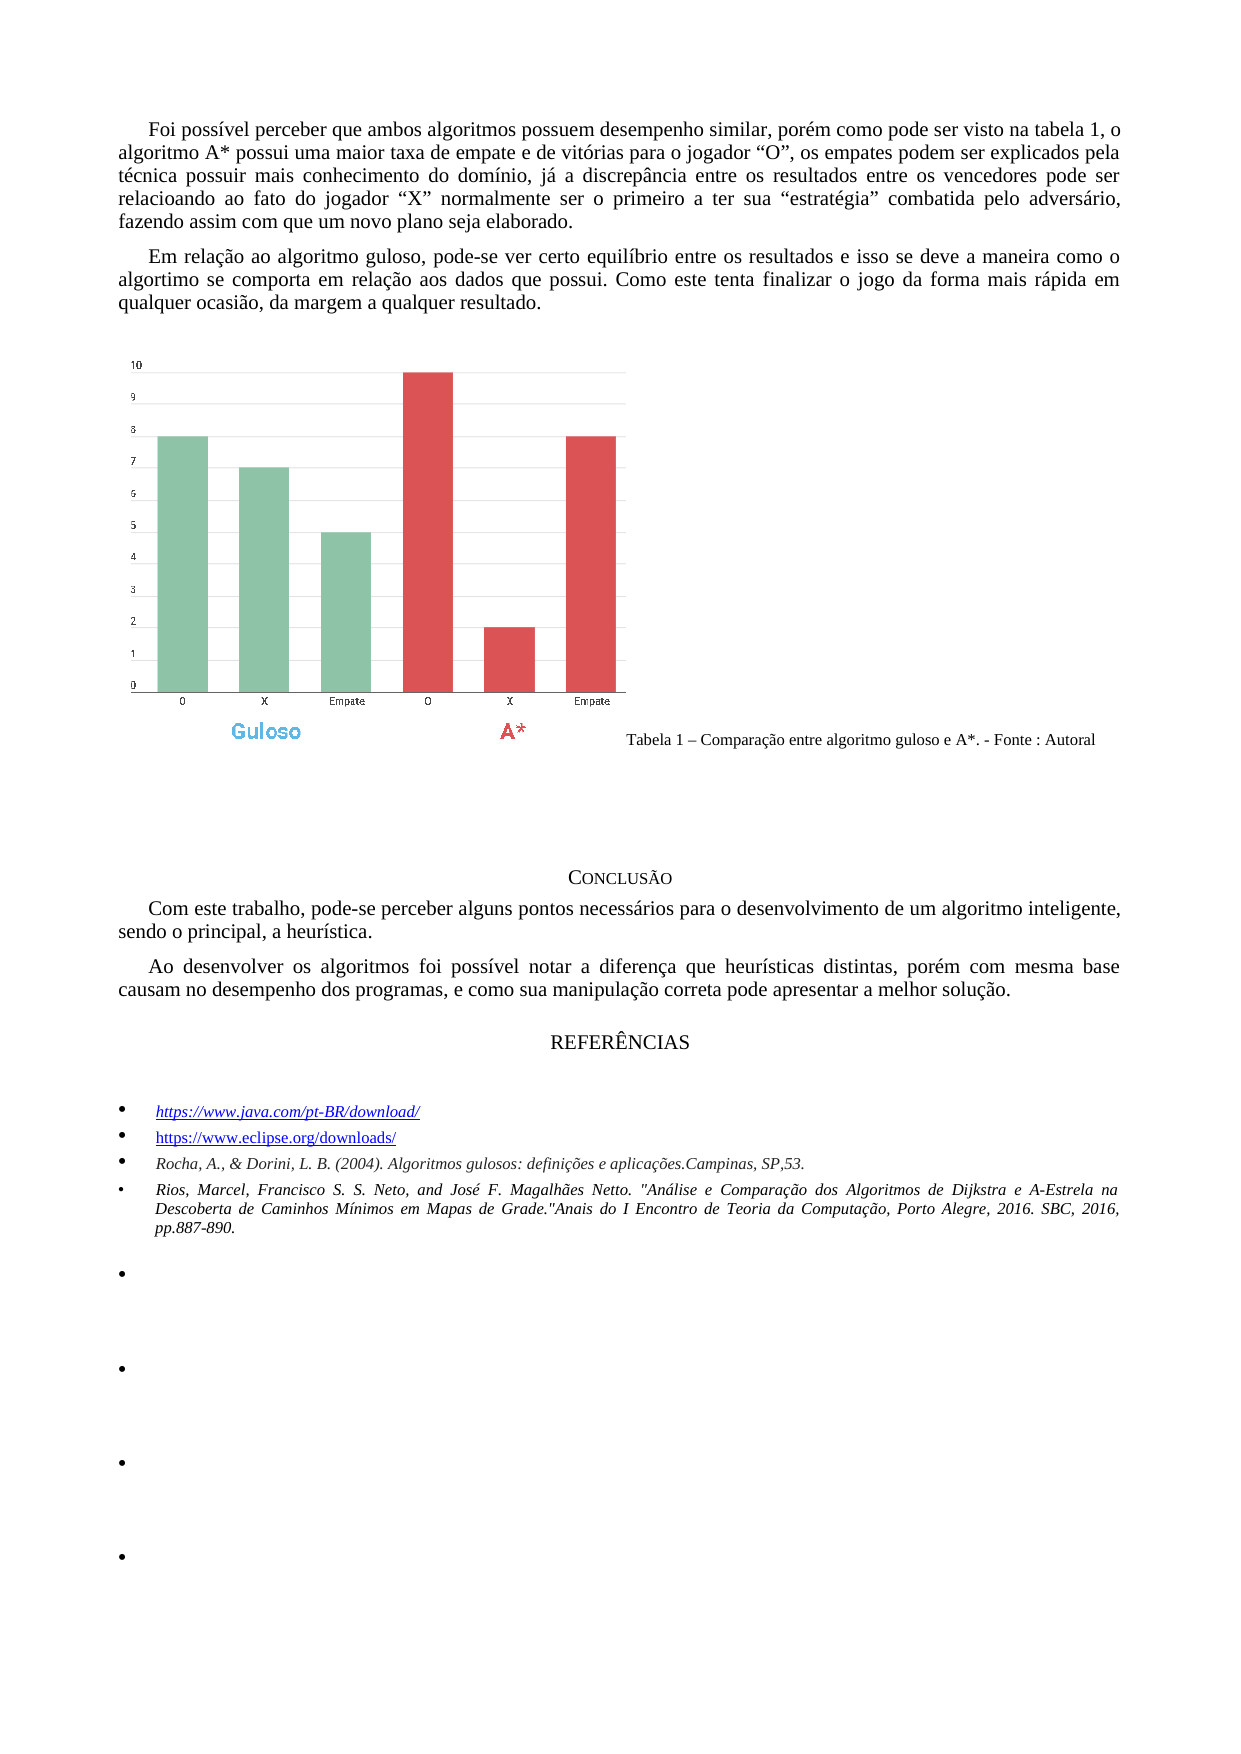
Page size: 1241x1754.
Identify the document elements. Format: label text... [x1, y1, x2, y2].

list R. Nicole, “Title of paper with only first word capitalized,” J. Name Stand. Abbrev., in press. [117, 1431, 1122, 1450]
text Em relação ao algoritmo guloso, pode-se ver certo equilíbrio entre os resultados e isso se deve a maneira como o algortimo se comporta em relação aos dados que possui. Como este tenta finalizar o jogo da forma mais rápida em qualquer ocasião, da margem a qualquer resultado. [118, 245, 1122, 314]
list M. Young, The Technical Writer’s Handbook. Mill Valley, CA: University SciencK. Elissa, “Title of paper if known,” unpublished. [117, 1501, 1122, 1520]
text Tabela 1 – Comparação entre algoritmo guloso e A*. - Fonte : Autoral [118, 334, 1122, 749]
list M. Young, The Technical Writer’s Handbook. Mill Valley, CA: University Scienc [117, 1595, 1122, 1614]
list Y. Yorozu, M. Hirano, K. Oka, and Y. Tagawa, “Electron spectroscopy studies on magneto-optical media and plastic substrate interface,” IEEE Transl. J. Magn. Japan, vol. 2, pp. 740–741, August 1987 [Digests 9th Annual Conf. Magnetics Japan, p. 301, 1982]. [117, 1267, 1122, 1307]
text Ao desenvolver os algoritmos foi possível notar a diferença que heurísticas distintas, porém com mesma base causam no desempenho dos programas, e como sua manipulação correta pode apresentar a melhor solução. [118, 955, 1122, 1001]
list R. Nicole, “Title of paper with only first word capitalized,” J. Name Stand. Abbrev., in press. [117, 1337, 1122, 1356]
text Conclusão [118, 865, 1122, 889]
text REFERÊNCIAS [118, 1030, 1122, 1054]
list Y. Yorozu, M. Hirano, K. Oka, and Y. Tagawa, “Electron spectroscopy studies on magneto-optical media and plastic substrate interface,” IEEE Transl. J. Magn. Japan, vol. 2, pp. 740–741, August 1987 [Digests 9th Annual Conf. Magnetics Japan, p. 301, 1982]. [117, 1549, 1122, 1589]
list https://www.eclipse.org/downloads/ [117, 1128, 1122, 1148]
list M. Young, The Technical Writer’s Handbook. Mill Valley, CA: University SciencK. Elissa, “Title of paper if known,” unpublished. [117, 1406, 1122, 1426]
text [] [118, 1243, 1122, 1262]
list Y. Yorozu, M. Hirano, K. Oka, and Y. Tagawa, “Electron spectroscopy studies on magneto-optical media and plastic substrate interface,” IEEE Transl. J. Magn. Japan, vol. 2, pp. 740–741, August 1987 [Digests 9th Annual Conf. Magnetics Japan, p. 301, 1982]. [117, 1455, 1122, 1495]
list Rios, Marcel, Francisco S. S. Neto, and José F. Magalhães Netto. "Análise e Comparação dos Algoritmos de Dijkstra e A-Estrela na Descoberta de Caminhos Mínimos em Mapas de Grade."Anais do I Encontro de Teoria da Computação, Porto Alegre, 2016. SBC, 2016, pp.887-890. [117, 1180, 1122, 1237]
list https://www.java.com/pt-BR/download/ [117, 1102, 1122, 1122]
text Foi possível perceber que ambos algoritmos possuem desempenho similar, porém como pode ser visto na tabela 1, o algoritmo A* possui uma maior taxa de empate e de vitórias para o jogador “O”, os empates podem ser explicados pela técnica possuir mais conhecimento do domínio, já a discrepância entre os resultados entre os vencedores pode ser relacioando ao fato do jogador “X” normalmente ser o primeiro a ter sua “estratégia” combatida pelo adversário, fazendo assim com que um novo plano seja elaborado. [118, 118, 1122, 233]
text Com este trabalho, pode-se perceber alguns pontos necessários para o desenvolvimento de um algoritmo inteligente, sendo o principal, a heurística. [118, 897, 1122, 943]
list Y. Yorozu, M. Hirano, K. Oka, and Y. Tagawa, “Electron spectroscopy studies on magneto-optical media and plastic substrate interface,” IEEE Transl. J. Magn. Japan, vol. 2, pp. 740–741, August 1987 [Digests 9th Annual Conf. Magnetics Japan, p. 301, 1982]. [117, 1361, 1122, 1401]
list M. Young, The Technical Writer’s Handbook. Mill Valley, CA: University Science, 1989.K. Elissa, “Title of paper if known,” unpublished. [117, 1312, 1122, 1331]
list Rocha, A., & Dorini, L. B. (2004). Algoritmos gulosos: definições e aplicações.Campinas, SP,53. [117, 1154, 1122, 1174]
list R. Nicole, “Title of paper with only first word capitalized,” J. Name Stand. Abbrev., in press. [117, 1525, 1122, 1544]
